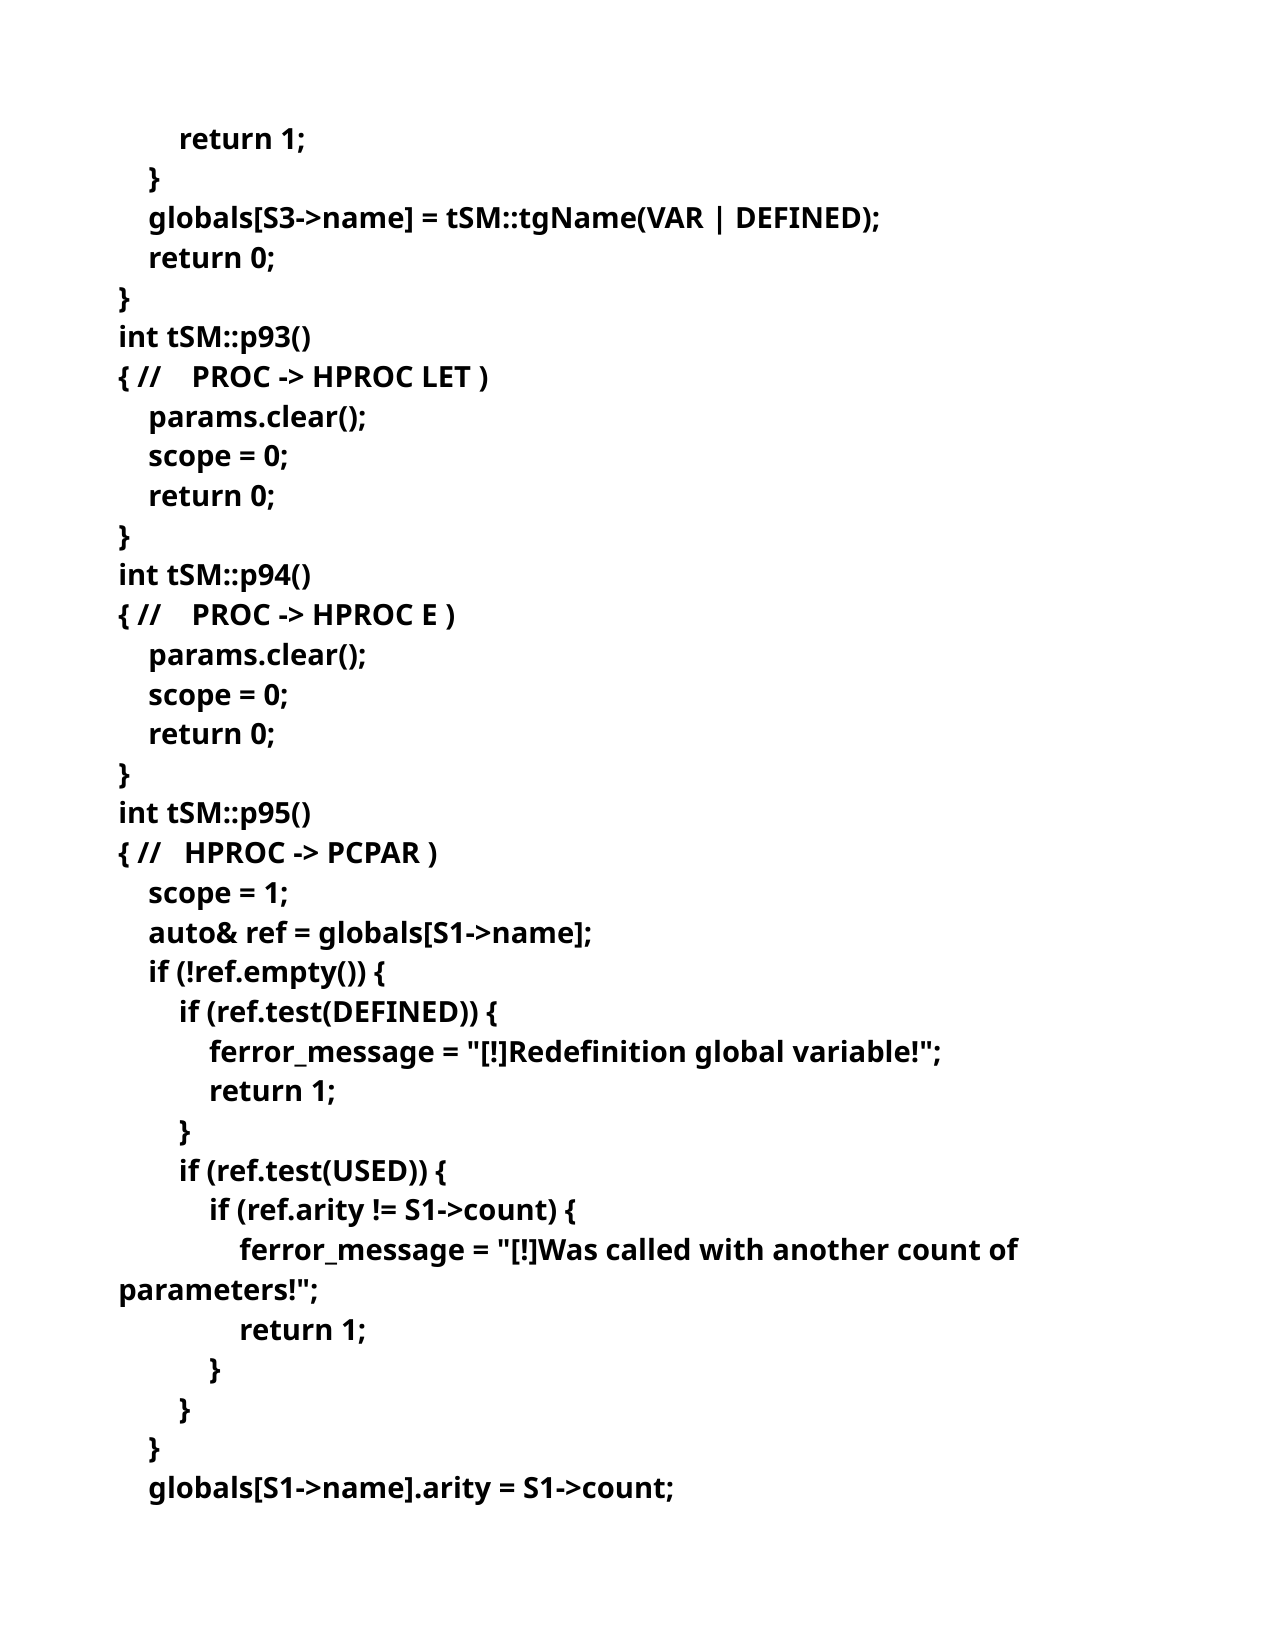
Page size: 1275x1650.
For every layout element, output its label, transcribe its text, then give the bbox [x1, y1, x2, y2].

text } [118, 753, 1157, 793]
text if (ref.test(DEFINED)) { [118, 991, 1157, 1031]
text } [118, 1110, 1157, 1150]
text ferror_message = "[!]Redefinition global variable!"; [118, 1031, 1157, 1071]
text int tSM::p93() [118, 317, 1157, 356]
text params.clear(); [118, 634, 1157, 674]
text } [118, 277, 1157, 317]
text return 1; [118, 1071, 1157, 1110]
text return 0; [118, 237, 1157, 277]
text if (!ref.empty()) { [118, 952, 1157, 991]
text scope = 1; [118, 872, 1157, 912]
text return 1; [118, 118, 1157, 158]
text int tSM::p95() [118, 793, 1157, 832]
text auto& ref = globals[S1->name]; [118, 912, 1157, 952]
text if (ref.arity != S1->count) { [118, 1190, 1157, 1229]
text ferror_message = "[!]Was called with another count of parameters!"; [118, 1229, 1157, 1309]
text } [118, 1428, 1157, 1467]
text } [118, 1348, 1157, 1388]
text int tSM::p94() [118, 555, 1157, 594]
text return 1; [118, 1309, 1157, 1348]
text globals[S3->name] = tSM::tgName(VAR | DEFINED); [118, 197, 1157, 237]
text } [118, 515, 1157, 555]
text { // PROC -> HPROC E ) [118, 594, 1157, 634]
text } [118, 1388, 1157, 1428]
text scope = 0; [118, 674, 1157, 713]
text { // PROC -> HPROC LET ) [118, 356, 1157, 396]
text scope = 0; [118, 436, 1157, 475]
text return 0; [118, 475, 1157, 515]
text } [118, 158, 1157, 197]
text return 0; [118, 713, 1157, 753]
text globals[S1->name].arity = S1->count; [118, 1467, 1157, 1507]
text params.clear(); [118, 396, 1157, 436]
text if (ref.test(USED)) { [118, 1150, 1157, 1190]
text { // HPROC -> PCPAR ) [118, 832, 1157, 872]
